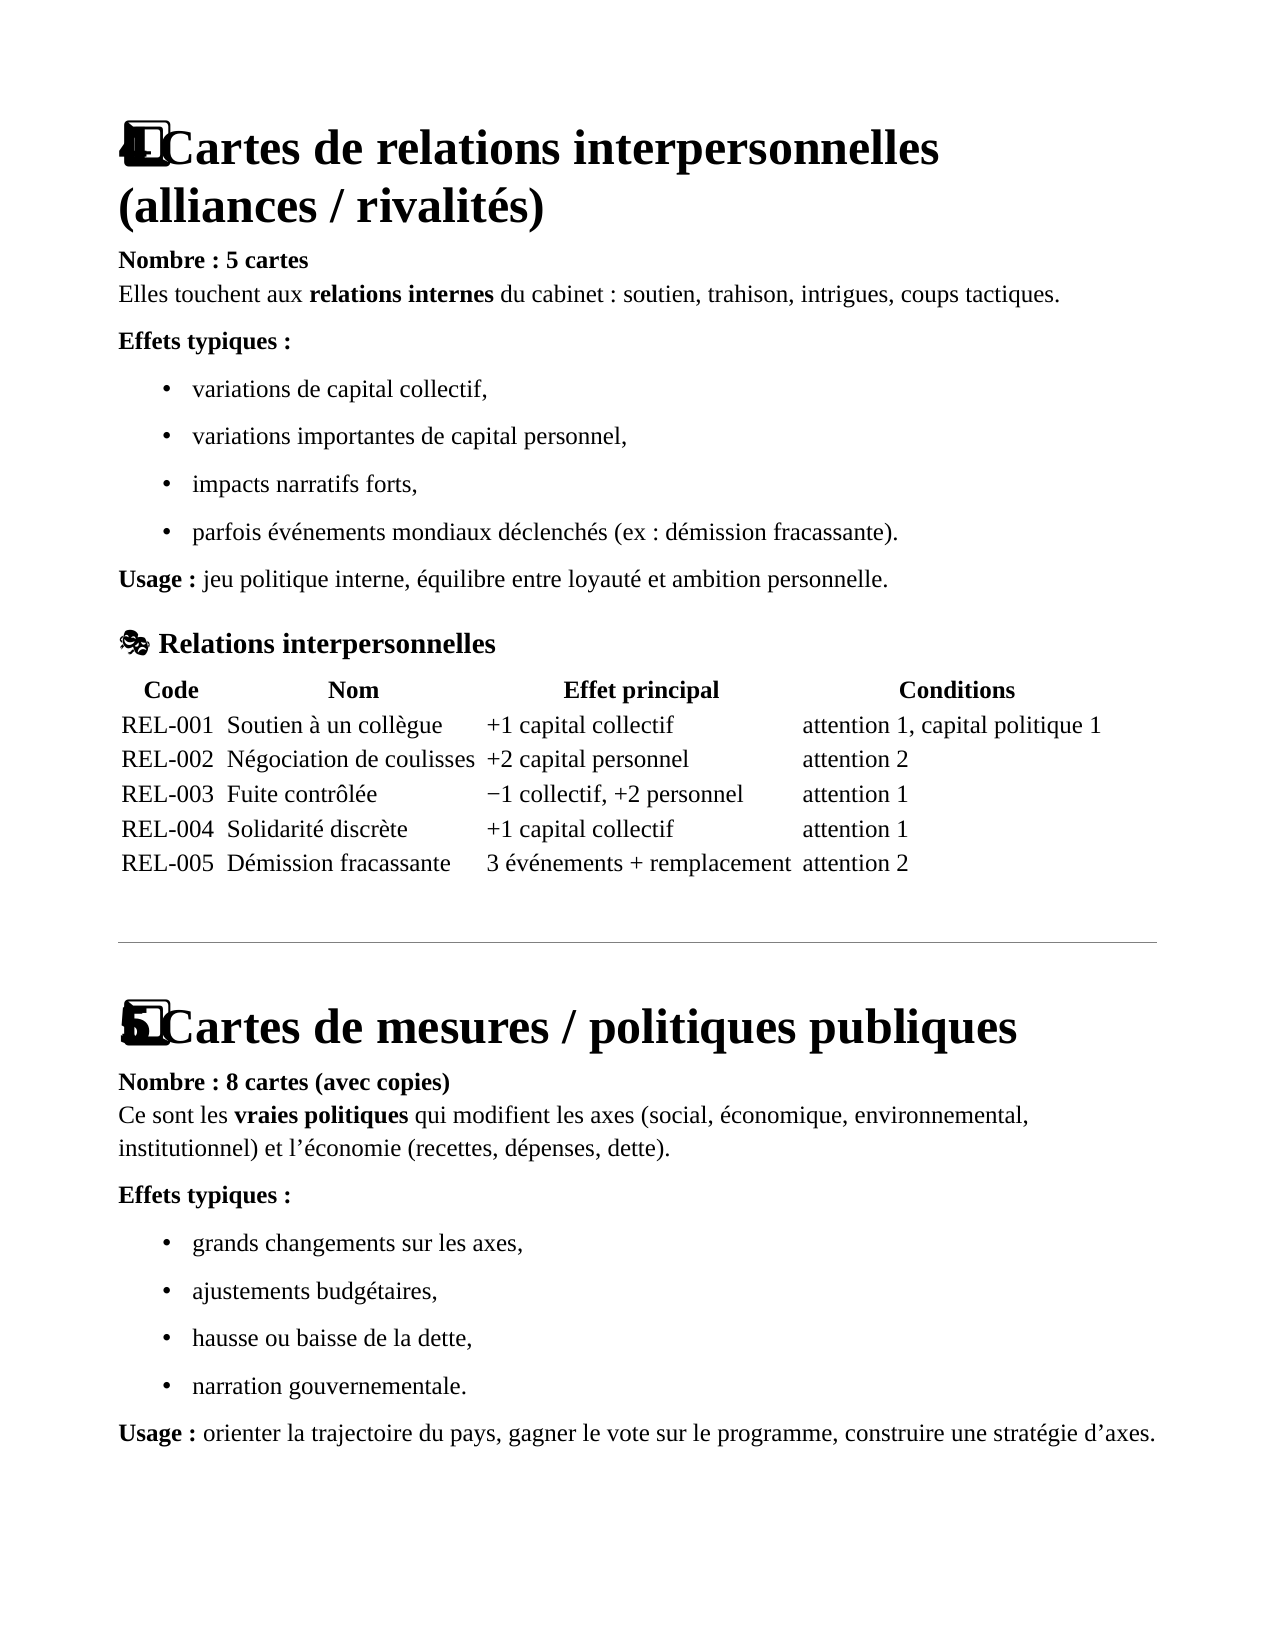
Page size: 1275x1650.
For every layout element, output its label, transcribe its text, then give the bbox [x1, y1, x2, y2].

table_cell attention 2 [800, 845, 1114, 880]
text Usage : orienter la trajectoire du pays, gagner le vote sur le programme, construire une stratégie d’axes. [118, 1418, 1157, 1447]
list variations importantes de capital personnel, [162, 421, 1157, 450]
table_cell attention 1 [800, 776, 1114, 811]
text Effets typiques : [118, 326, 1157, 355]
table_cell attention 2 [800, 742, 1114, 776]
table_cell REL-004 [118, 811, 224, 845]
table_cell REL-001 [118, 707, 224, 742]
subtitle 🎭 Relations interpersonnelles [118, 626, 1157, 660]
table_cell Fuite contrôlée [224, 776, 483, 811]
table_cell REL-002 [118, 742, 224, 776]
subtitle 5️⃣ Cartes de mesures / politiques publiques [118, 997, 1157, 1054]
table_header Conditions [800, 673, 1114, 707]
text Effets typiques : [118, 1181, 1157, 1209]
table_cell REL-005 [118, 845, 224, 880]
table_cell REL-003 [118, 776, 224, 811]
table_cell +2 capital personnel [484, 742, 799, 776]
list hausse ou baisse de la dette, [162, 1323, 1157, 1352]
table_header Nom [224, 673, 483, 707]
table_cell +1 capital collectif [484, 707, 799, 742]
table_cell 3 événements + remplacement [484, 845, 799, 880]
table_header Code [118, 673, 224, 707]
table_cell Négociation de coulisses [224, 742, 483, 776]
table_cell Soutien à un collègue [224, 707, 483, 742]
table_cell +1 capital collectif [484, 811, 799, 845]
text Usage : jeu politique interne, équilibre entre loyauté et ambition personnelle. [118, 564, 1157, 593]
table_cell −1 collectif, +2 personnel [484, 776, 799, 811]
list variations de capital collectif, [162, 374, 1157, 403]
list grands changements sur les axes, [162, 1228, 1157, 1257]
list ajustements budgétaires, [162, 1276, 1157, 1304]
text Nombre : 5 cartes Elles touchent aux relations internes du cabinet : soutien, trahison, intrigues, coups tactiques. [118, 246, 1157, 307]
table_cell Solidarité discrète [224, 811, 483, 845]
subtitle 4️⃣ Cartes de relations interpersonnelles (alliances / rivalités) [118, 118, 1157, 233]
text Nombre : 8 cartes (avec copies) Ce sont les vraies politiques qui modifient les axes (social, économique, environnemental, institutionnel) et l’économie (recettes, dépenses, dette). [118, 1067, 1157, 1162]
table_cell Démission fracassante [224, 845, 483, 880]
table_cell attention 1, capital politique 1 [800, 707, 1114, 742]
table_header Effet principal [484, 673, 799, 707]
list impacts narratifs forts, [162, 469, 1157, 498]
table_cell attention 1 [800, 811, 1114, 845]
list narration gouvernementale. [162, 1371, 1157, 1400]
list parfois événements mondiaux déclenchés (ex : démission fracassante). [162, 517, 1157, 545]
